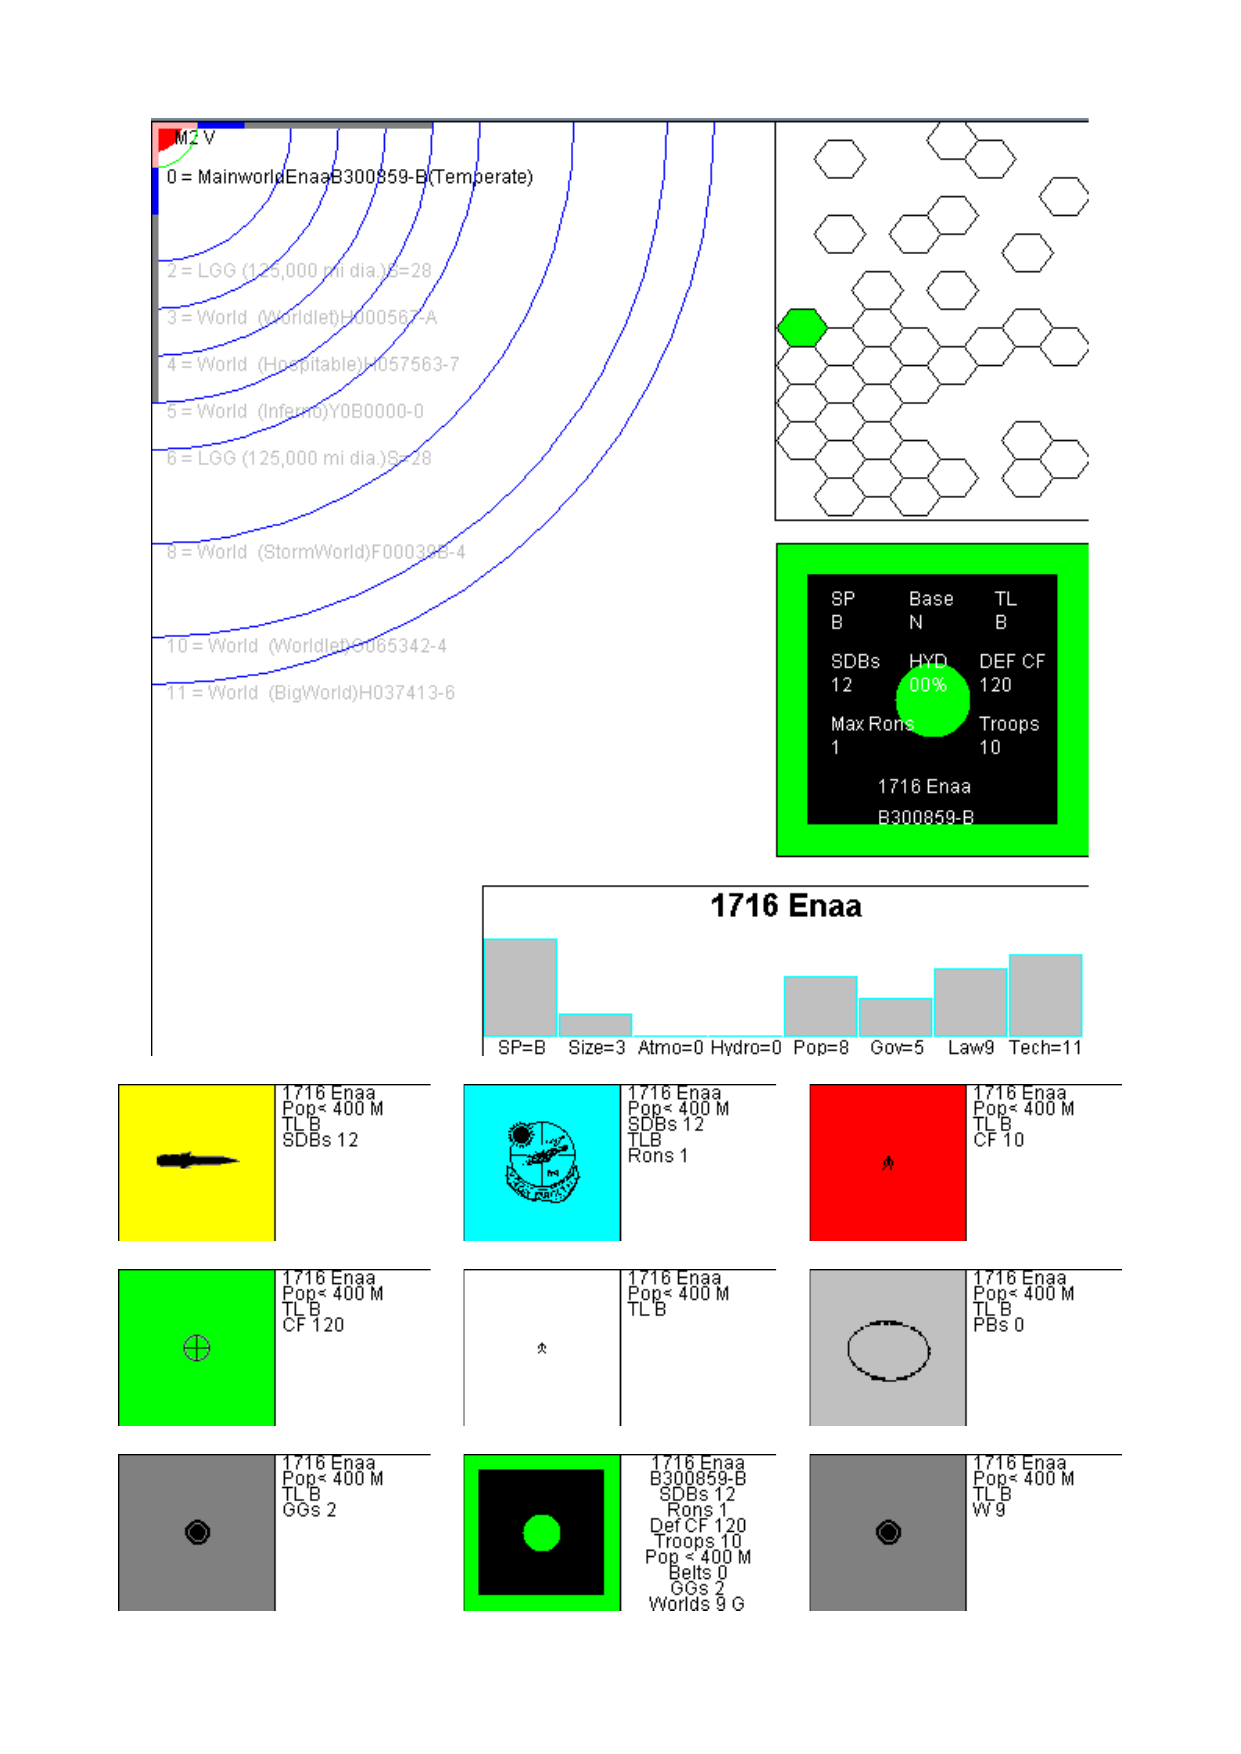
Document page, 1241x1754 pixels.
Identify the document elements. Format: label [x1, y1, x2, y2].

picture [809, 1084, 1122, 1241]
picture [463, 1084, 777, 1241]
picture [809, 1269, 1122, 1426]
picture [463, 1454, 777, 1611]
picture [151, 118, 1089, 1056]
picture [118, 1269, 431, 1426]
picture [809, 1454, 1122, 1611]
picture [118, 1084, 431, 1241]
picture [463, 1269, 777, 1426]
picture [118, 1454, 431, 1611]
